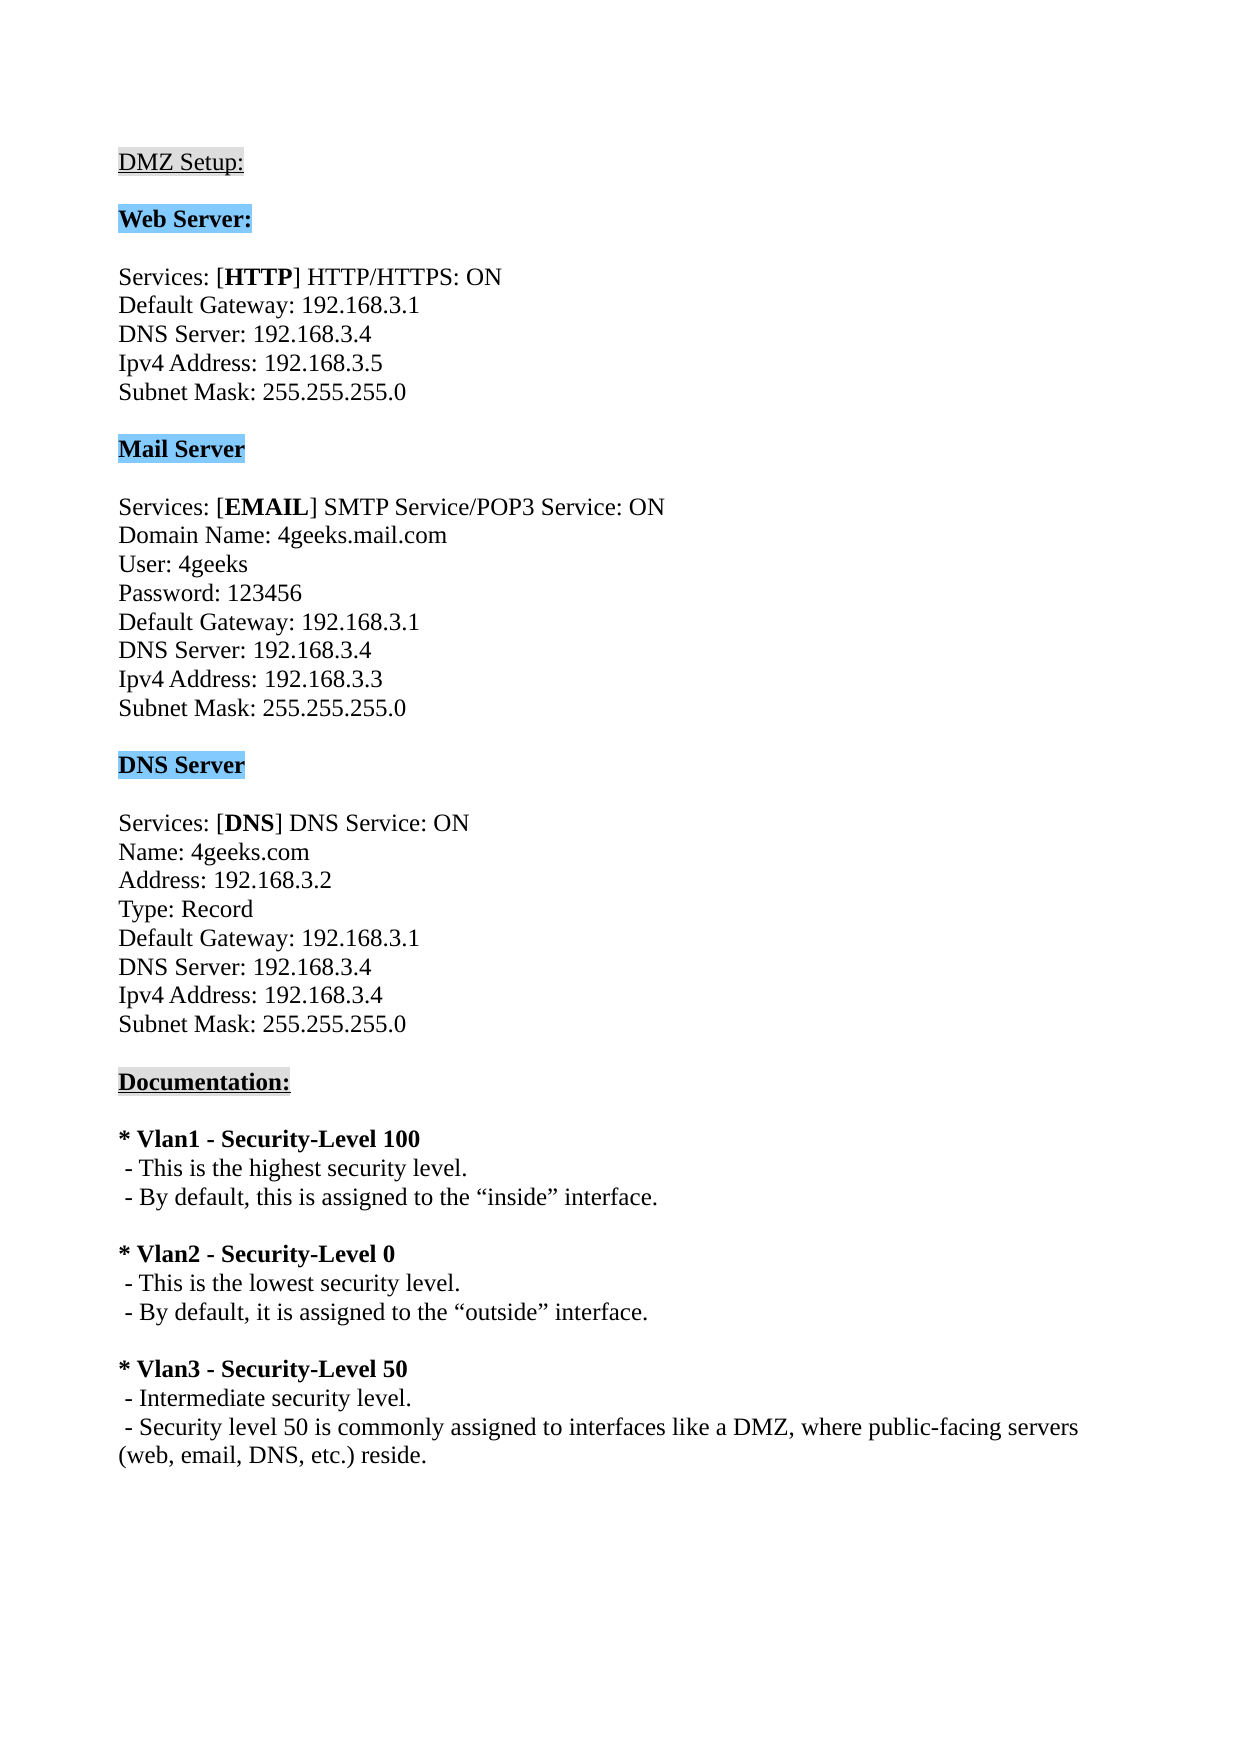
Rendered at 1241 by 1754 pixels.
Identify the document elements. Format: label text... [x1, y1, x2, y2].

text DMZ Setup: Web Server: Services: [HTTP] HTTP/HTTPS: ON Default Gateway: 192.168.3.1 DNS Server: 192.168.3.4 Ipv4 Address: 192.168.3.5 Subnet Mask: 255.255.255.0 Mail Server Services: [EMAIL] SMTP Service/POP3 Service: ON Domain Name: 4geeks.mail.com User: 4geeks Password: 123456 Default Gateway: 192.168.3.1 DNS Server: 192.168.3.4 Ipv4 Address: 192.168.3.3 Subnet Mask: 255.255.255.0 DNS Server Services: [DNS] DNS Service: ON Name: 4geeks.com Address: 192.168.3.2 Type: Record Default Gateway: 192.168.3.1 DNS Server: 192.168.3.4 Ipv4 Address: 192.168.3.4 Subnet Mask: 255.255.255.0 Documentation: * Vlan1 - Security-Level 100 - This is the highest security level. - By default, this is assigned to the “inside” interface. * Vlan2 - Security-Level 0 - This is the lowest security level. - By default, it is assigned to the “outside” interface. [118, 118, 1122, 1326]
text * Vlan3 - Security-Level 50 - Intermediate security level. - Security level 50 is commonly assigned to interfaces like a DMZ, where public-facing servers (web, email, DNS, etc.) reside. [118, 1354, 1122, 1613]
